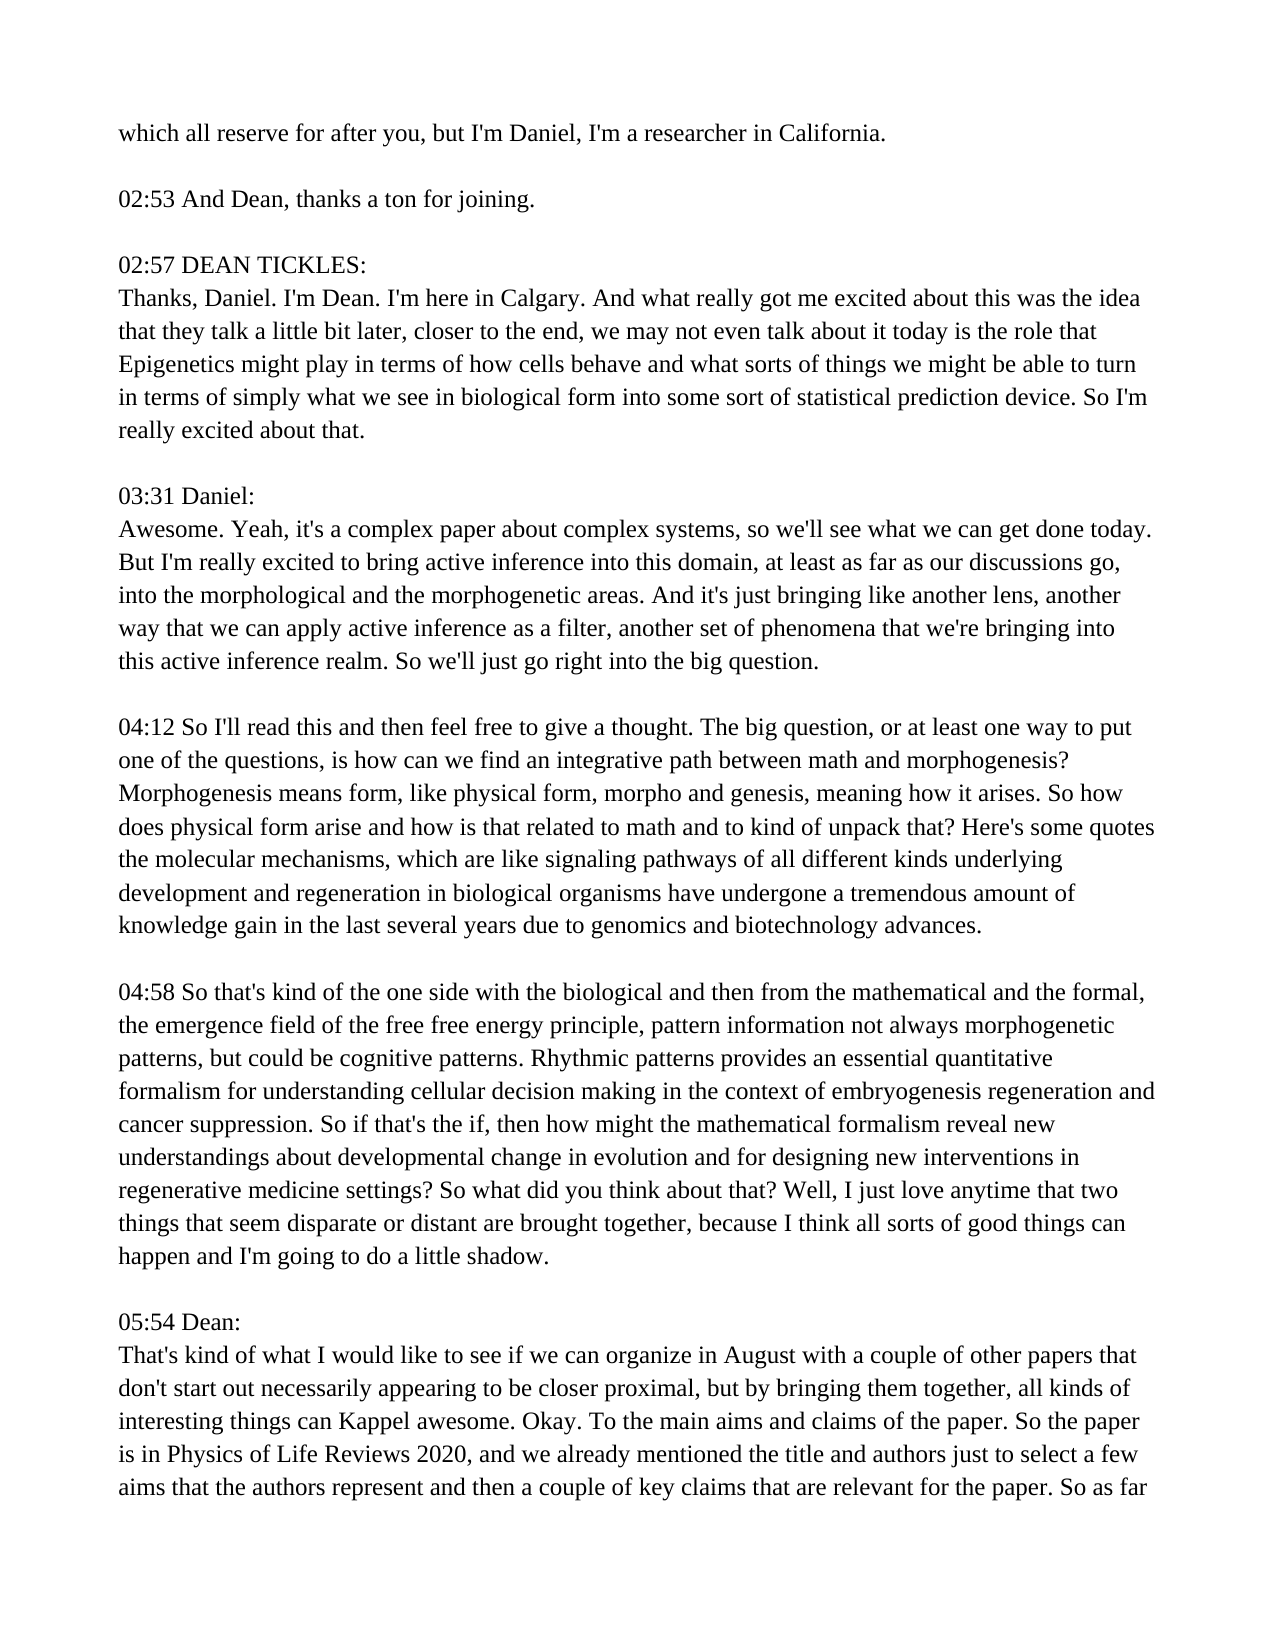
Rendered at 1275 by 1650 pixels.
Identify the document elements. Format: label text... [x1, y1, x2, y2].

text which all reserve for after you, but I'm Daniel, I'm a researcher in California. 02:53 And Dean, thanks a ton for joining. 02:57 DEAN TICKLES: Thanks, Daniel. I'm Dean. I'm here in Calgary. And what really got me excited about this was the idea that they talk a little bit later, closer to the end, we may not even talk about it today is the role that Epigenetics might play in terms of how cells behave and what sorts of things we might be able to turn in terms of simply what we see in biological form into some sort of statistical prediction device. So I'm really excited about that. 03:31 Daniel: Awesome. Yeah, it's a complex paper about complex systems, so we'll see what we can get done today. But I'm really excited to bring active inference into this domain, at least as far as our discussions go, into the morphological and the morphogenetic areas. And it's just bringing like another lens, another way that we can apply active inference as a filter, another set of phenomena that we're bringing into this active inference realm. So we'll just go right into the big question. 04:12 So I'll read this and then feel free to give a thought. The big question, or at least one way to put one of the questions, is how can we find an integrative path between math and morphogenesis? Morphogenesis means form, like physical form, morpho and genesis, meaning how it arises. So how does physical form arise and how is that related to math and to kind of unpack that? Here's some quotes the molecular mechanisms, which are like signaling pathways of all different kinds underlying development and regeneration in biological organisms have undergone a tremendous amount of knowledge gain in the last several years due to genomics and biotechnology advances. 04:58 So that's kind of the one side with the biological and then from the mathematical and the formal, the emergence field of the free free energy principle, pattern information not always morphogenetic patterns, but could be cognitive patterns. Rhythmic patterns provides an essential quantitative formalism for understanding cellular decision making in the context of embryogenesis regeneration and cancer suppression. So if that's the if, then how might the mathematical formalism reveal new understandings about developmental change in evolution and for designing new interventions in regenerative medicine settings? So what did you think about that? Well, I just love anytime that two things that seem disparate or distant are brought together, because I think all sorts of good things can happen and I'm going to do a little shadow. 05:54 Dean: That's kind of what I would like to see if we can organize in August with a couple of other papers that don't start out necessarily appearing to be closer proximal, but by bringing them together, all kinds of interesting things can Kappel awesome. Okay. To the main aims and claims of the paper. So the paper is in Physics of Life Reviews 2020, and we already mentioned the title and authors just to select a few aims that the authors represent and then a couple of key claims that are relevant for the paper. So as far [118, 118, 1157, 1501]
